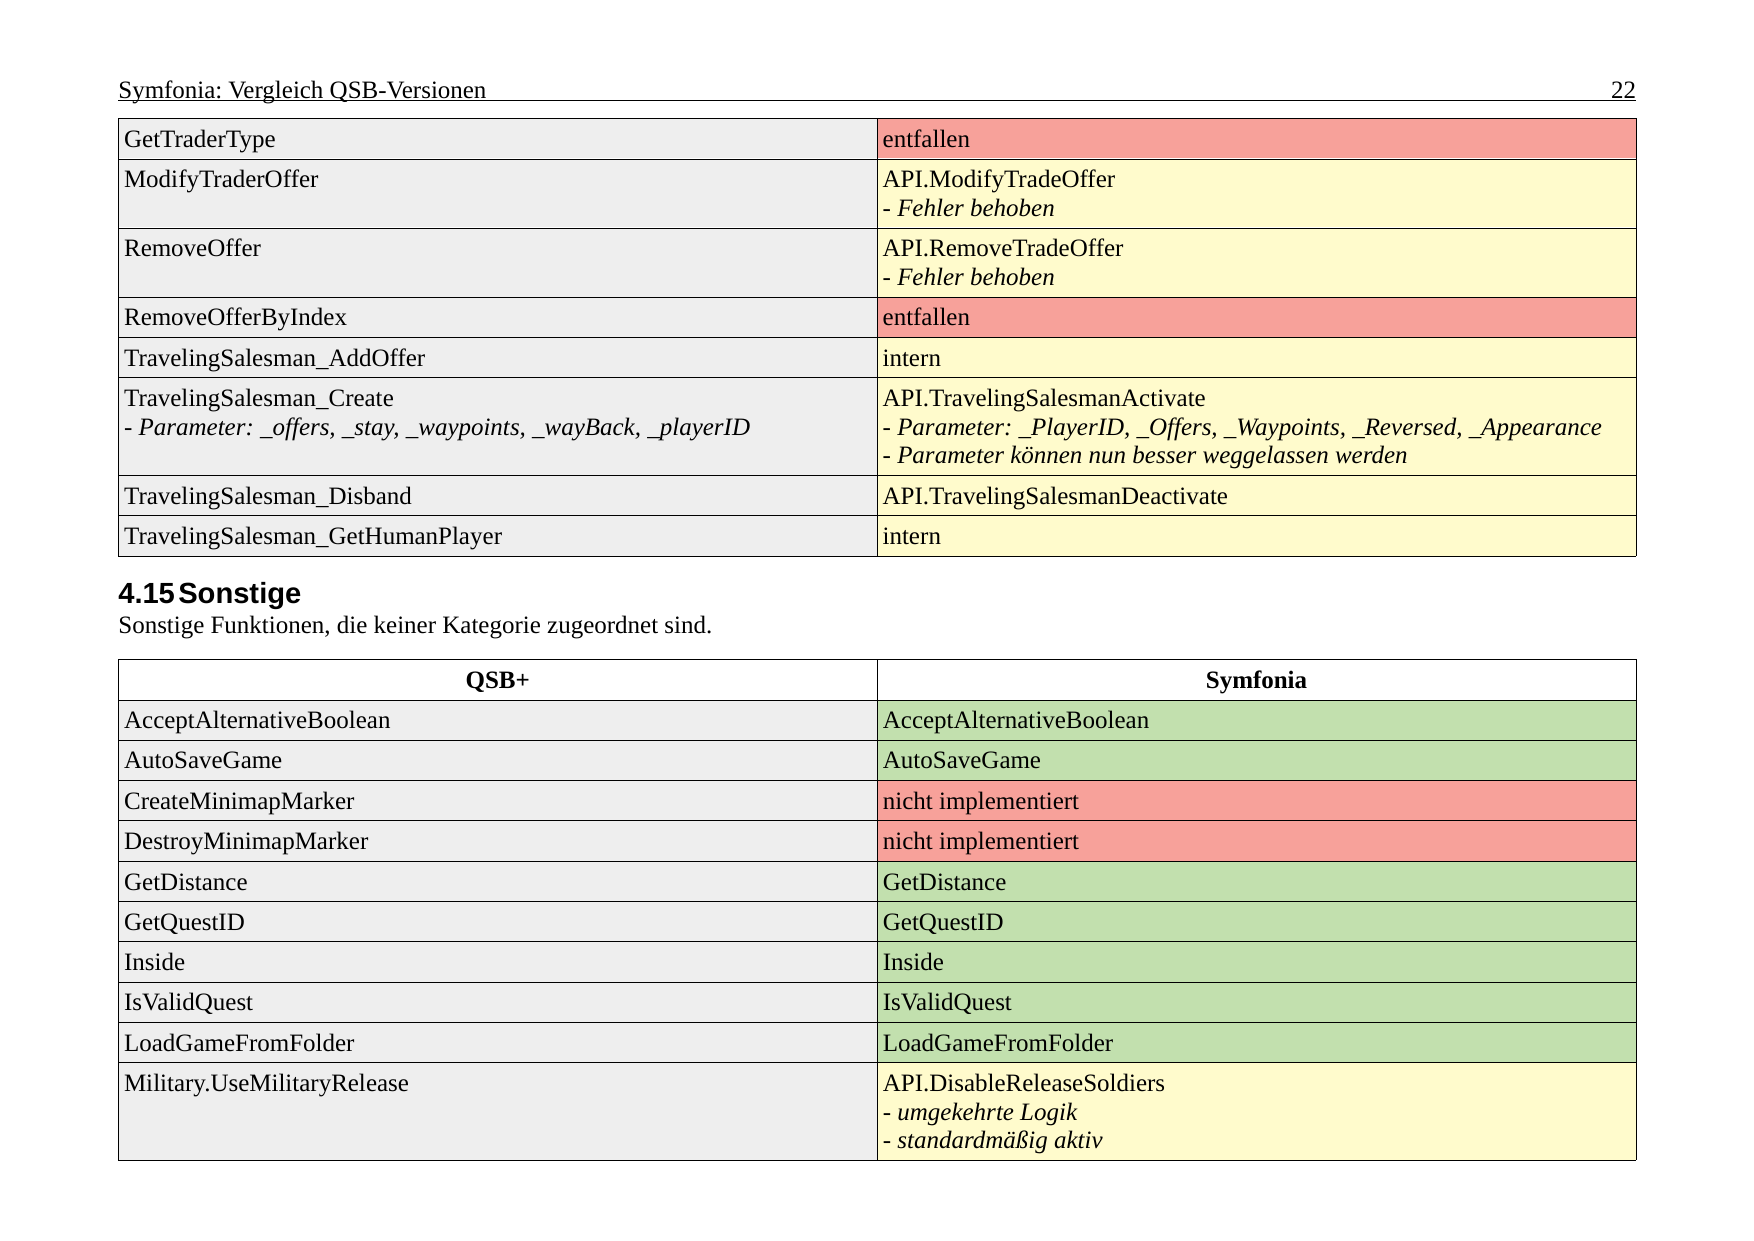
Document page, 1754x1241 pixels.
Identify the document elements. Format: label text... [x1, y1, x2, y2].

table_cell GetQuestID [878, 902, 1636, 941]
table_cell API.RemoveTradeOffer - Fehler behoben [878, 229, 1636, 297]
table_cell TravelingSalesman_Disband [119, 476, 877, 515]
text Sonstige Funktionen, die keiner Kategorie zugeordnet sind. [118, 610, 1636, 639]
table_cell Military.UseMilitaryRelease [119, 1063, 877, 1160]
table_cell API.TravelingSalesmanDeactivate [878, 476, 1636, 515]
table_cell GetQuestID [119, 902, 877, 941]
table_cell TravelingSalesman_Create - Parameter: _offers, _stay, _waypoints, _wayBack, _playerID [119, 378, 877, 475]
table_cell Inside [119, 942, 877, 982]
table_cell nicht implementiert [878, 821, 1636, 861]
table_cell intern [878, 516, 1636, 556]
table_cell API.ModifyTradeOffer - Fehler behoben [878, 160, 1636, 227]
table_header QSB+ [119, 660, 877, 699]
table_cell LoadGameFromFolder [878, 1023, 1636, 1062]
table_cell TravelingSalesman_AddOffer [119, 338, 877, 377]
table_cell ModifyTraderOffer [119, 160, 877, 227]
subtitle Sonstige [118, 577, 1636, 610]
table_cell GetTraderType [119, 119, 877, 158]
table_cell AutoSaveGame [878, 741, 1636, 780]
table_cell GetDistance [119, 862, 877, 901]
table_cell intern [878, 338, 1636, 377]
table_cell RemoveOfferByIndex [119, 298, 877, 337]
table_cell LoadGameFromFolder [119, 1023, 877, 1062]
table_cell nicht implementiert [878, 781, 1636, 820]
table_cell API.TravelingSalesmanActivate - Parameter: _PlayerID, _Offers, _Waypoints, _Reversed, _Appearance - Parameter können nun besser weggelassen werden [878, 378, 1636, 475]
table_cell Inside [878, 942, 1636, 982]
table_cell AcceptAlternativeBoolean [878, 701, 1636, 740]
table_cell CreateMinimapMarker [119, 781, 877, 820]
table_header Symfonia [878, 660, 1636, 699]
table_cell RemoveOffer [119, 229, 877, 297]
table_cell AcceptAlternativeBoolean [119, 701, 877, 740]
table_cell AutoSaveGame [119, 741, 877, 780]
table_cell entfallen [878, 298, 1636, 337]
table_cell API.DisableReleaseSoldiers - umgekehrte Logik - standardmäßig aktiv [878, 1063, 1636, 1160]
table_cell entfallen [878, 119, 1636, 158]
table_cell TravelingSalesman_GetHumanPlayer [119, 516, 877, 556]
table_cell IsValidQuest [878, 983, 1636, 1022]
table_cell IsValidQuest [119, 983, 877, 1022]
table_cell GetDistance [878, 862, 1636, 901]
table_cell DestroyMinimapMarker [119, 821, 877, 861]
